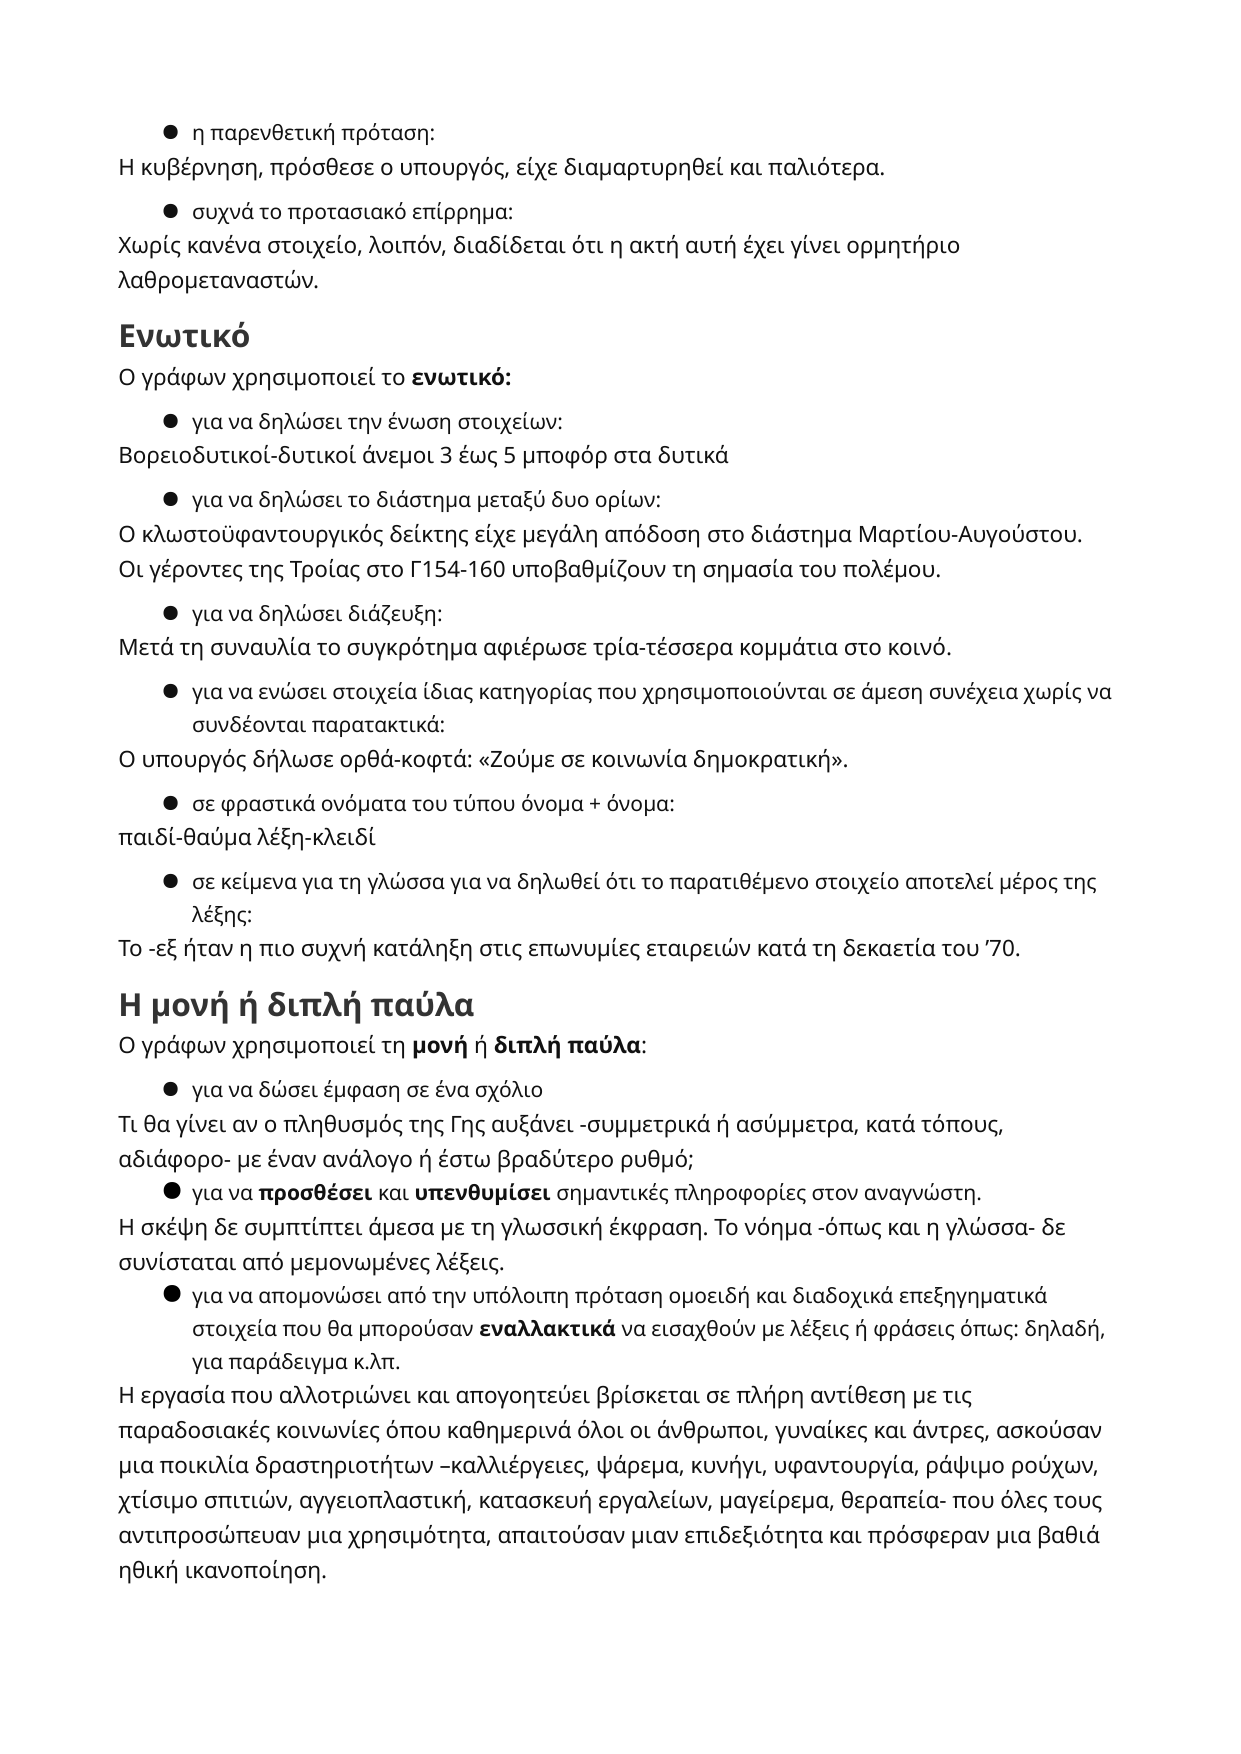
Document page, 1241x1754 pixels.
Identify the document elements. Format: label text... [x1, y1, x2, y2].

list σε φραστικά ονόματα του τύπου όνομα + όνομα: [162, 788, 1122, 817]
text Βορειοδυτικοί-δυτικοί άνεμοι 3 έως 5 μποφόρ στα δυτικά [118, 440, 1122, 470]
list για να ενώσει στοιχεία ίδιας κατηγορίας που χρησιμοποιούνται σε άμεση συνέχεια χωρίς να συνδέονται παρατακτικά: [162, 677, 1122, 739]
text Η εργασία που αλλοτριώνει και απογοητεύει βρίσκεται σε πλήρη αντίθεση με τις παραδοσιακές κοινωνίες όπου καθημερινά όλοι οι άνθρωποι, γυναίκες και άντρες, ασκούσαν μια ποικιλία δραστηριοτήτων –καλλιέργειες, ψάρεμα, κυνήγι, υφαντουργία, ράψιμο ρούχων, χτίσιμο σπιτιών, αγγειοπλαστική, κατασκευή εργαλείων, μαγείρεμα, θεραπεία- που όλες τους αντιπροσώπευαν μια χρησιμότητα, απαιτούσαν μιαν επιδεξιότητα και πρόσφεραν μια βαθιά ηθική ικανοποίηση. [118, 1380, 1122, 1585]
list για να απομονώσει από την υπόλοιπη πρόταση ομοειδή και διαδοχικά επεξηγηματικά στοιχεία που θα μπορούσαν εναλλακτικά να εισαχθούν με λέξεις ή φράσεις όπως: δηλαδή, για παράδειγμα κ.λπ. [162, 1281, 1122, 1376]
text Ο γράφων χρησιμοποιεί τη μονή ή διπλή παύλα: [118, 1030, 1122, 1060]
text Τι θα γίνει αν ο πληθυσμός της Γης αυξάνει -συμμετρικά ή ασύμμετρα, κατά τόπους, αδιάφορο- με έναν ανάλογο ή έστω βραδύτερο ρυθμό; [118, 1108, 1122, 1174]
list για να δηλώσει το διάστημα μεταξύ δυο ορίων: [162, 485, 1122, 514]
text Χωρίς κανένα στοιχείο, λοιπόν, διαδίδεται ότι η ακτή αυτή έχει γίνει ορμητήριο λαθρομεταναστών. [118, 229, 1122, 295]
text Μετά τη συναυλία το συγκρότημα αφιέρωσε τρία-τέσσερα κομμάτια στο κοινό. [118, 632, 1122, 662]
list συχνά το προτασιακό επίρρημα: [162, 197, 1122, 225]
text Η σκέψη δε συμπτίπτει άμεσα με τη γλωσσική έκφραση. Το νόημα -όπως και η γλώσσα- δε συνίσταται από μεμονωμένες λέξεις. [118, 1211, 1122, 1277]
list η παρενθετική πρόταση: [162, 118, 1122, 147]
list για να δηλώσει διάζευξη: [162, 599, 1122, 627]
text Η κυβέρνηση, πρόσθεσε ο υπουργός, είχε διαμαρτυρηθεί και παλιότερα. [118, 151, 1122, 182]
text Ο κλωστοϋφαντουργικός δείκτης είχε μεγάλη απόδοση στο διάστημα Μαρτίου-Αυγούστου. [118, 518, 1122, 549]
list σε κείμενα για τη γλώσσα για να δηλωθεί ότι το παρατιθέμενο στοιχείο αποτελεί μέρος της λέξης: [162, 867, 1122, 928]
text Οι γέροντες της Τροίας στο Γ154-160 υποβαθμίζουν τη σημασία του πολέμου. [118, 553, 1122, 584]
list για να προσθέσει και υπενθυμίσει σημαντικές πληροφορίες στον αναγνώστη. [162, 1178, 1122, 1207]
list για να δηλώσει την ένωση στοιχείων: [162, 407, 1122, 436]
text Ο υπουργός δήλωσε ορθά-κοφτά: «Ζούμε σε κοινωνία δημοκρατική». [118, 743, 1122, 773]
subtitle Η μονή ή διπλή παύλα [118, 982, 1122, 1025]
list για να δώσει έμφαση σε ένα σχόλιο [162, 1075, 1122, 1104]
text Το -εξ ήταν η πιο συχνή κατάληξη στις επωνυμίες εταιρειών κατά τη δεκαετία του ’70. [118, 933, 1122, 963]
text παιδί-θαύμα λέξη-κλειδί [118, 821, 1122, 852]
subtitle Ενωτικό [118, 314, 1122, 357]
text Ο γράφων χρησιμοποιεί το ενωτικό: [118, 361, 1122, 392]
